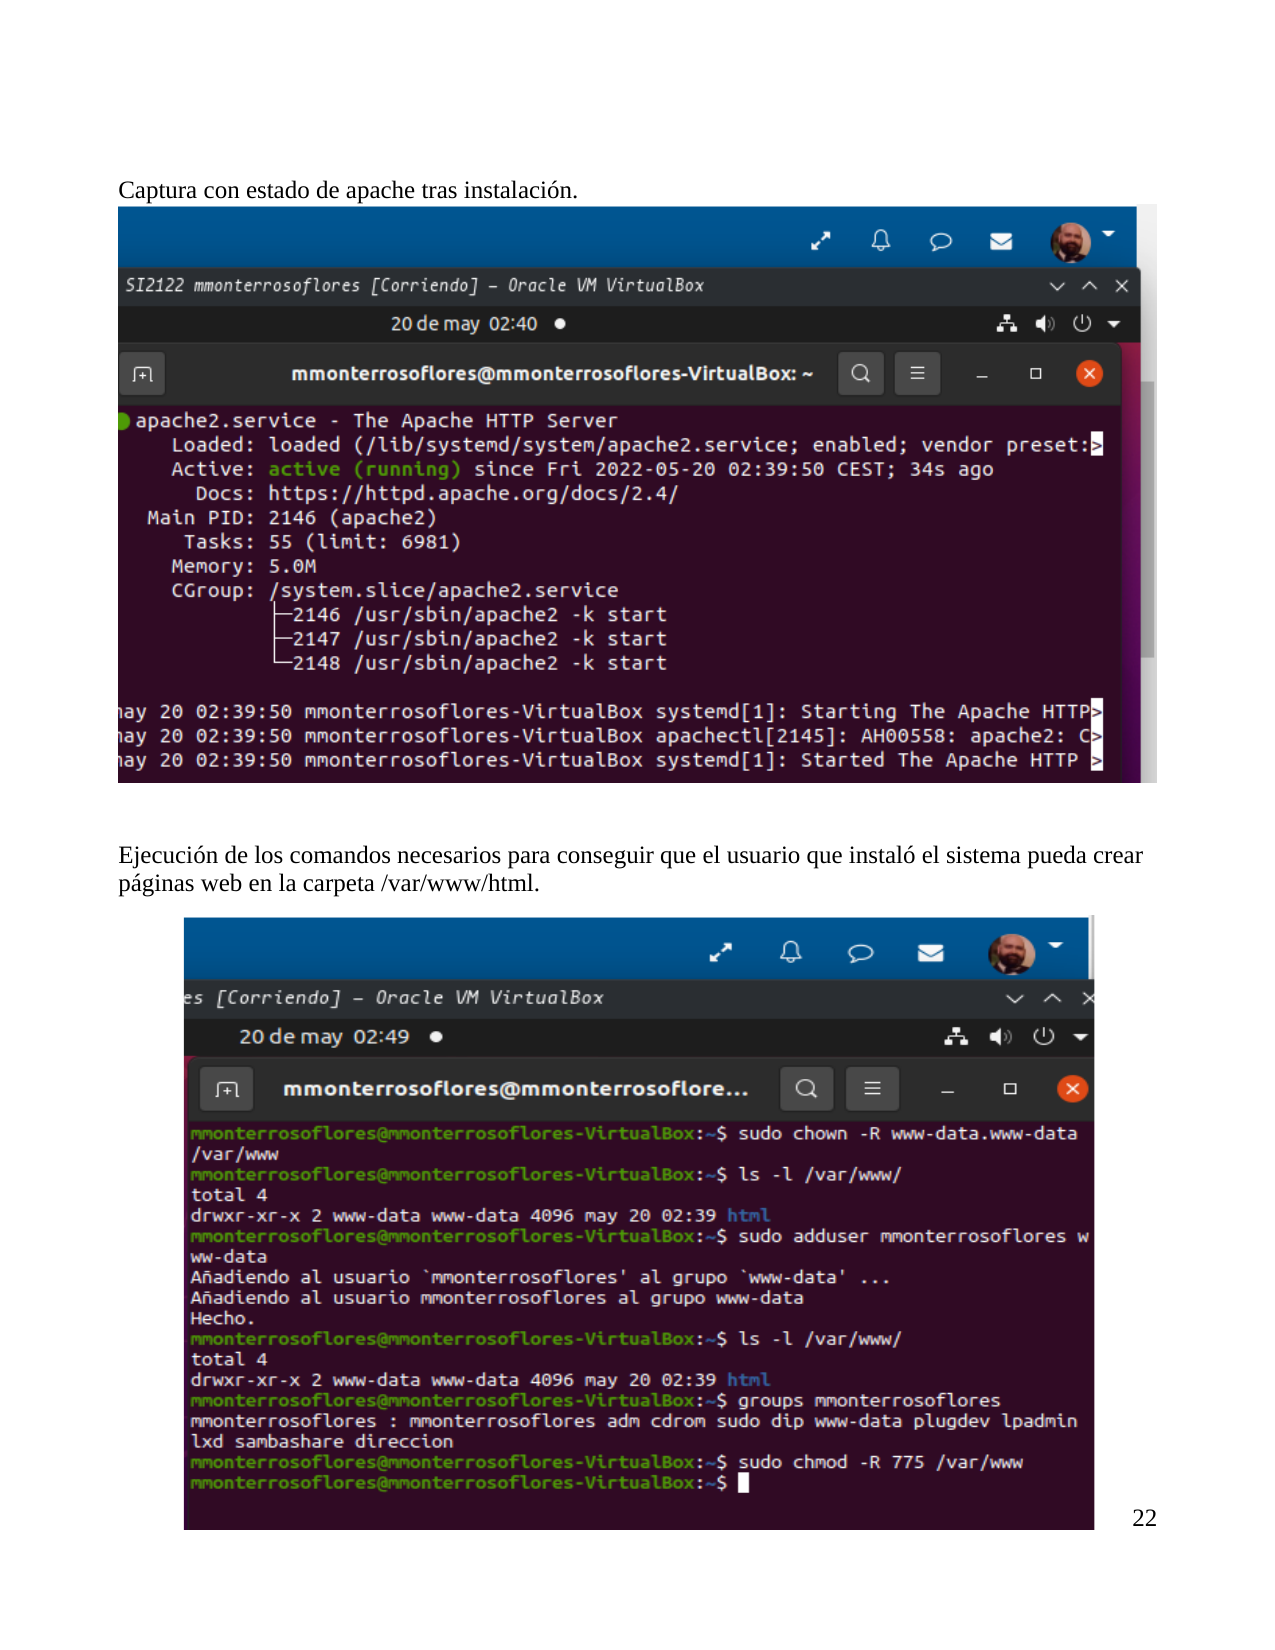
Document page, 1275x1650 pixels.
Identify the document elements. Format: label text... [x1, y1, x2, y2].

text Ejecución de los comandos necesarios para conseguir que el usuario que instaló el sistema pueda crear páginas web en la carpeta /var/www/html. [118, 840, 1157, 897]
picture [183, 915, 1095, 1530]
table_header [118, 897, 1157, 926]
table_cell Captura con estado de apache tras instalación. [118, 118, 1157, 204]
table_cell [118, 783, 1157, 811]
picture [118, 204, 1157, 783]
